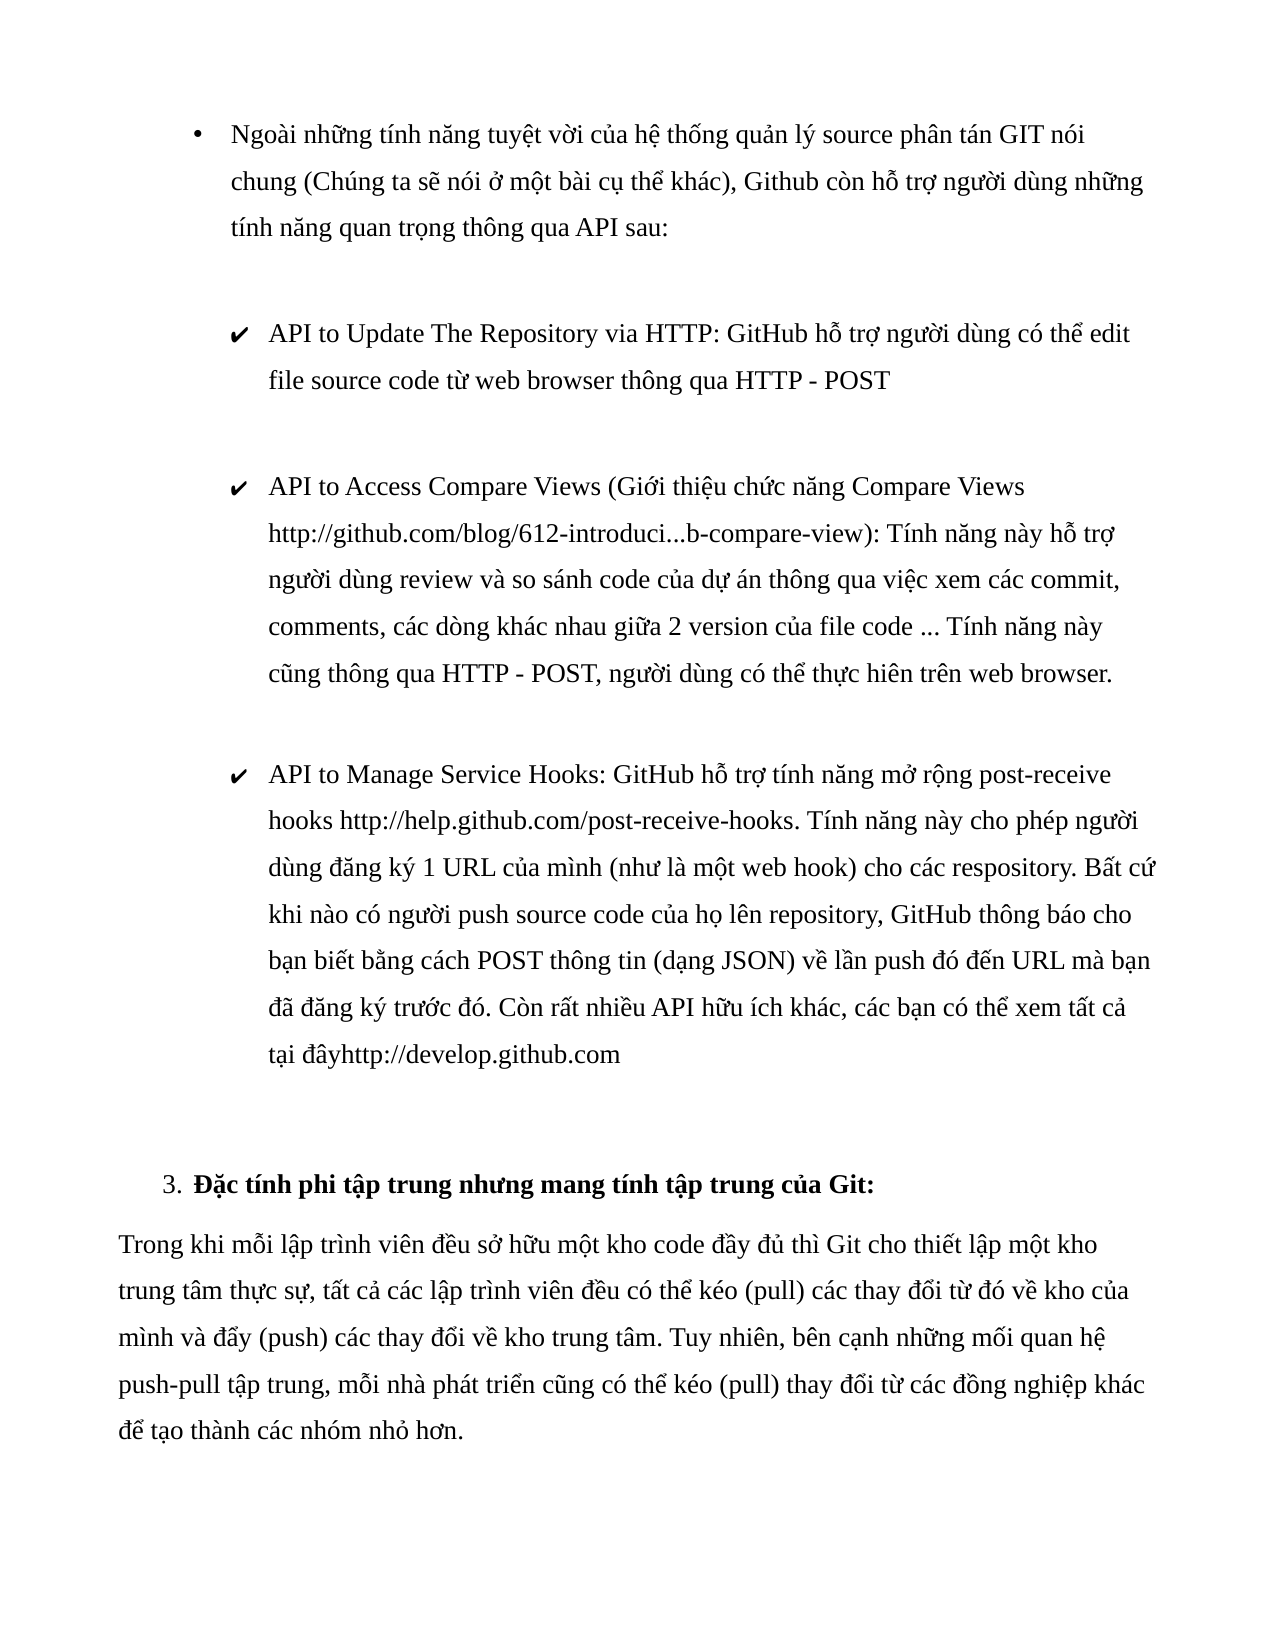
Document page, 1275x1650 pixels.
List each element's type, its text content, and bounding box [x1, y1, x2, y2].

list API to Manage Service Hooks: GitHub hỗ trợ tính năng mở rộng post-receive hooks http://help.github.com/post-receive-hooks. Tính năng này cho phép người dùng đăng ký 1 URL của mình (như là một web hook) cho các respository. Bất cứ khi nào có người push source code của họ lên repository, GitHub thông báo cho bạn biết bằng cách POST thông tin (dạng JSON) về lần push đó đến URL mà bạn đã đăng ký trước đó. Còn rất nhiều API hữu ích khác, các bạn có thể xem tất cả tại đâyhttp://develop.github.com [231, 758, 1157, 1116]
list API to Update The Repository via HTTP: GitHub hỗ trợ người dùng có thể edit file source code từ web browser thông qua HTTP - POST [231, 317, 1157, 442]
text Trong khi mỗi lập trình viên đều sở hữu một kho code đầy đủ thì Git cho thiết lập một kho trung tâm thực sự, tất cả các lập trình viên đều có thể kéo (pull) các thay đổi từ đó về kho của mình và đẩy (push) các thay đổi về kho trung tâm. Tuy nhiên, bên cạnh những mối quan hệ push-pull tập trung, mỗi nhà phát triển cũng có thể kéo (pull) thay đổi từ các đồng nghiệp khác để tạo thành các nhóm nhỏ hơn. [118, 1228, 1157, 1446]
list API to Access Compare Views (Giới thiệu chức năng Compare Views http://github.com/blog/612-introduci...b-compare-view): Tính năng này hỗ trợ người dùng review và so sánh code của dự án thông qua việc xem các commit, comments, các dòng khác nhau giữa 2 version của file code ... Tính năng này cũng thông qua HTTP - POST, người dùng có thể thực hiên trên web browser. [231, 470, 1157, 731]
list Ngoài những tính năng tuyệt vời của hệ thống quản lý source phân tán GIT nói chung (Chúng ta sẽ nói ở một bài cụ thể khác), Github còn hỗ trợ người dùng những tính năng quan trọng thông qua API sau: [193, 118, 1157, 289]
subtitle Đặc tính phi tập trung nhưng mang tính tập trung của Git: [156, 1169, 1157, 1200]
